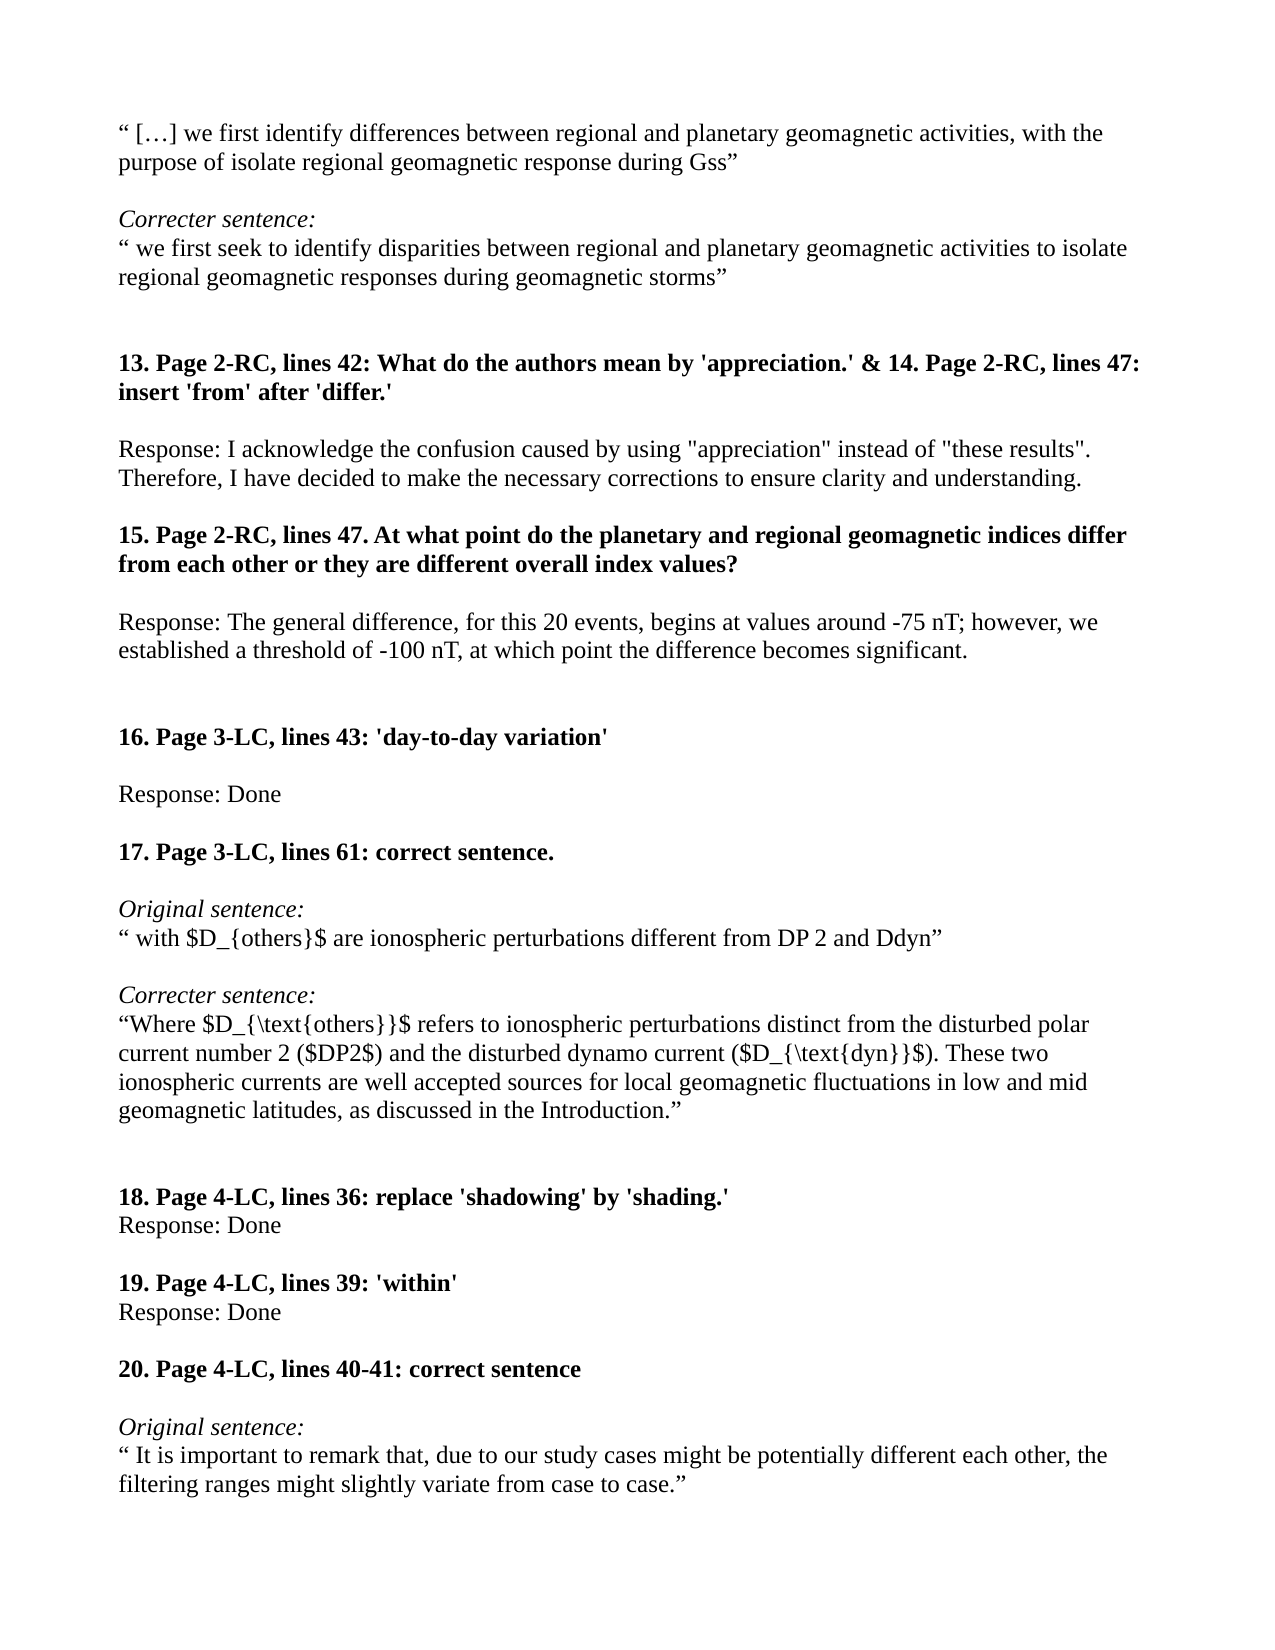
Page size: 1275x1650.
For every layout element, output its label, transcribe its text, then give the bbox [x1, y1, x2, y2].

text “ we first seek to identify disparities between regional and planetary geomagnetic activities to isolate regional geomagnetic responses during geomagnetic storms” [118, 233, 1157, 291]
text Correcter sentence: [118, 204, 1157, 233]
text 20. Page 4-LC, lines 40-41: correct sentence [118, 1354, 1157, 1383]
text 19. Page 4-LC, lines 39: 'within' [118, 1268, 1157, 1297]
text “ It is important to remark that, due to our study cases might be potentially different each other, the [118, 1441, 1157, 1469]
text 15. Page 2-RC, lines 47. At what point do the planetary and regional geomagnetic indices differ from each other or they are different overall index values? [118, 521, 1157, 578]
text 17. Page 3-LC, lines 61: correct sentence. [118, 837, 1157, 866]
text Response: The general difference, for this 20 events, begins at values around -75 nT; however, we established a threshold of -100 nT, at which point the difference becomes significant. [118, 607, 1157, 664]
text Response: Done [118, 779, 1157, 808]
text Correcter sentence: [118, 981, 1157, 1009]
text Original sentence: [118, 894, 1157, 923]
text Response: Done [118, 1211, 1157, 1239]
text 13. Page 2-RC, lines 42: What do the authors mean by 'appreciation.' & 14. Page 2-RC, lines 47: insert 'from' after 'differ.' [118, 348, 1157, 406]
text Original sentence: [118, 1412, 1157, 1441]
text “ with $D_{others}$ are ionospheric perturbations different from DP 2 and Ddyn” [118, 923, 1157, 952]
text Response: I acknowledge the confusion caused by using "appreciation" instead of "these results". Therefore, I have decided to make the necessary corrections to ensure clarity and understanding. [118, 434, 1157, 492]
text 16. Page 3-LC, lines 43: 'day-to-day variation' [118, 722, 1157, 751]
text “Where $D_{\text{others}}$ refers to ionospheric perturbations distinct from the disturbed polar current number 2 ($DP2$) and the disturbed dynamo current ($D_{\text{dyn}}$). These two ionospheric currents are well accepted sources for local geomagnetic fluctuations in low and mid geomagnetic latitudes, as discussed in the Introduction.” [118, 1009, 1157, 1124]
text “ […] we first identify differences between regional and planetary geomagnetic activities, with the purpose of isolate regional geomagnetic response during Gss” [118, 118, 1157, 176]
text Response: Done [118, 1297, 1157, 1326]
text filtering ranges might slightly variate from case to case.” [118, 1469, 1157, 1498]
text 18. Page 4-LC, lines 36: replace 'shadowing' by 'shading.' [118, 1182, 1157, 1211]
